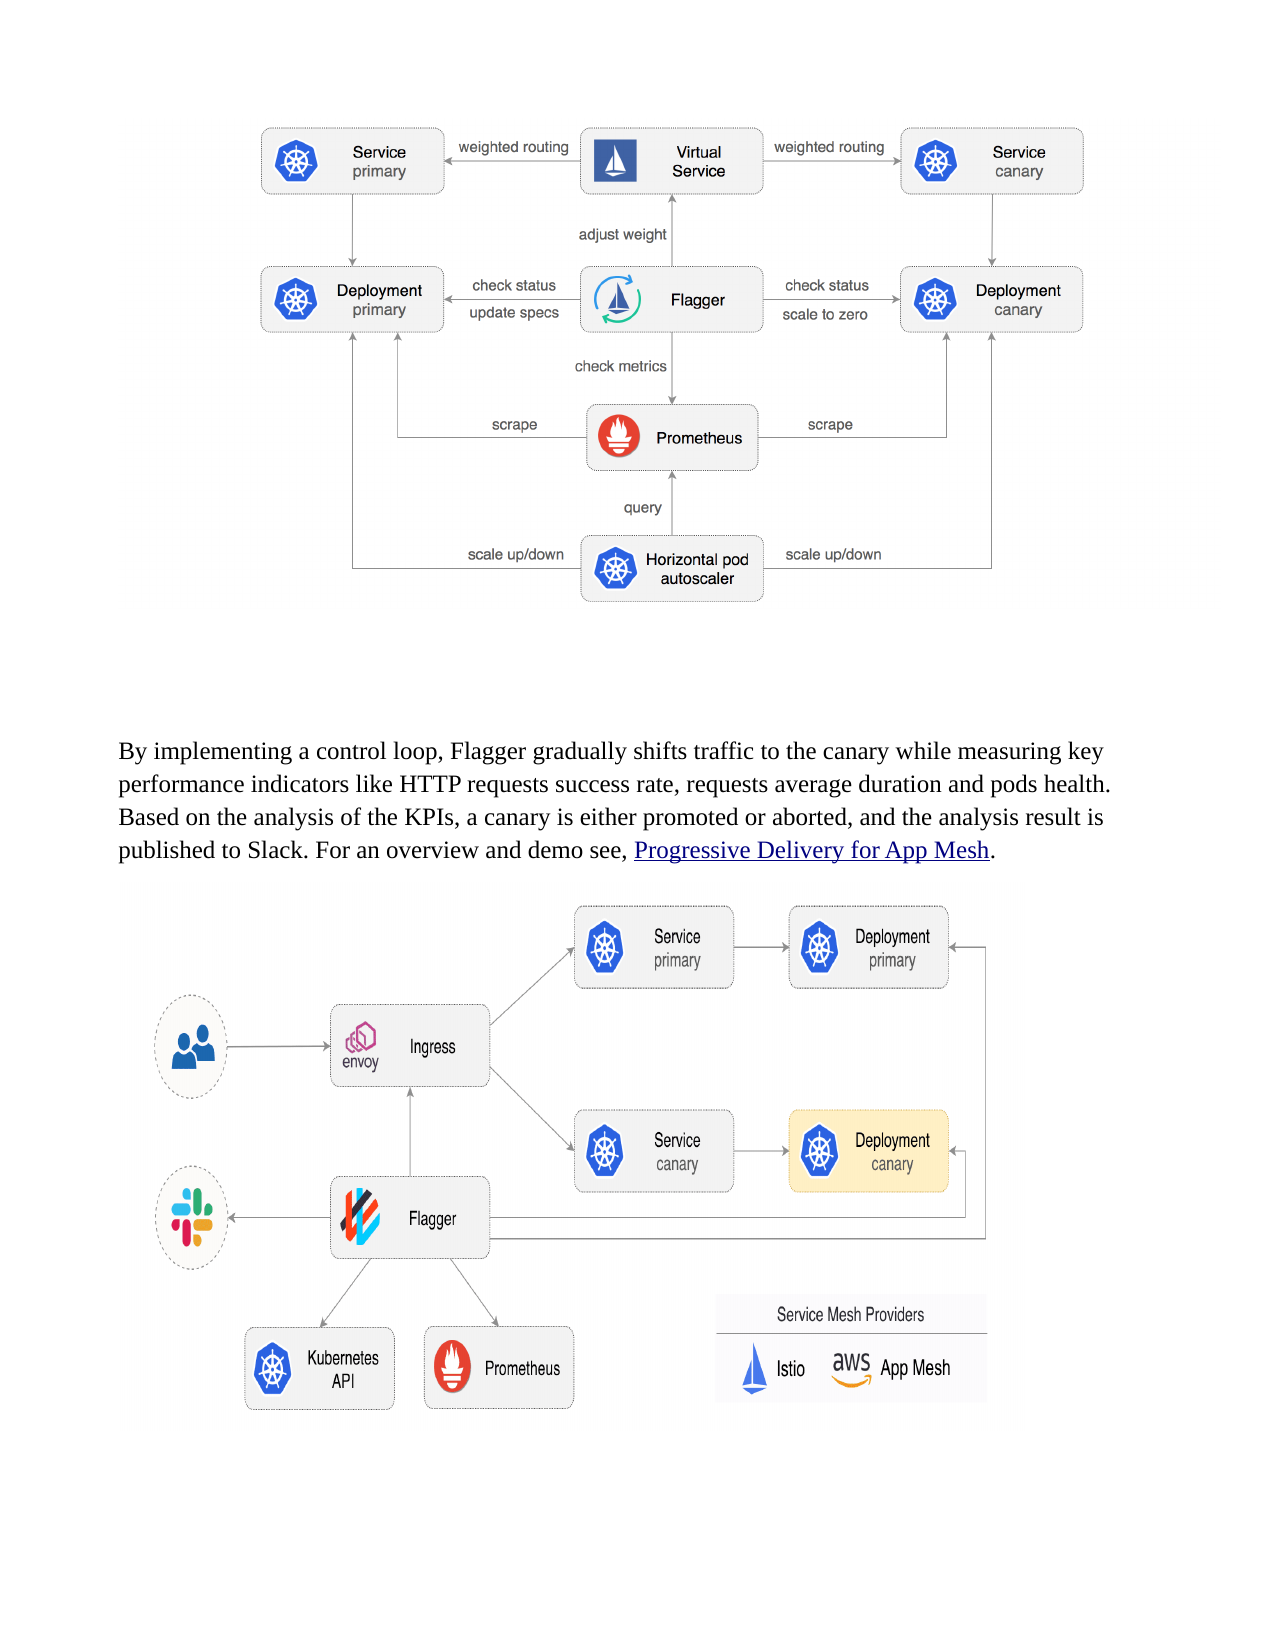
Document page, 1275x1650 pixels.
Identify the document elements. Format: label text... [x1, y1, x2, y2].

picture [118, 882, 1027, 1431]
text By implementing a control loop, Flagger gradually shifts traffic to the canary while measuring key performance indicators like HTTP requests success rate, requests average duration and pods health. Based on the analysis of the KPIs, a canary is either promoted or aborted, and the analysis result is published to Slack. For an overview and demo see, Progressive Delivery for App Mesh. [118, 736, 1157, 864]
picture [118, 118, 1222, 609]
